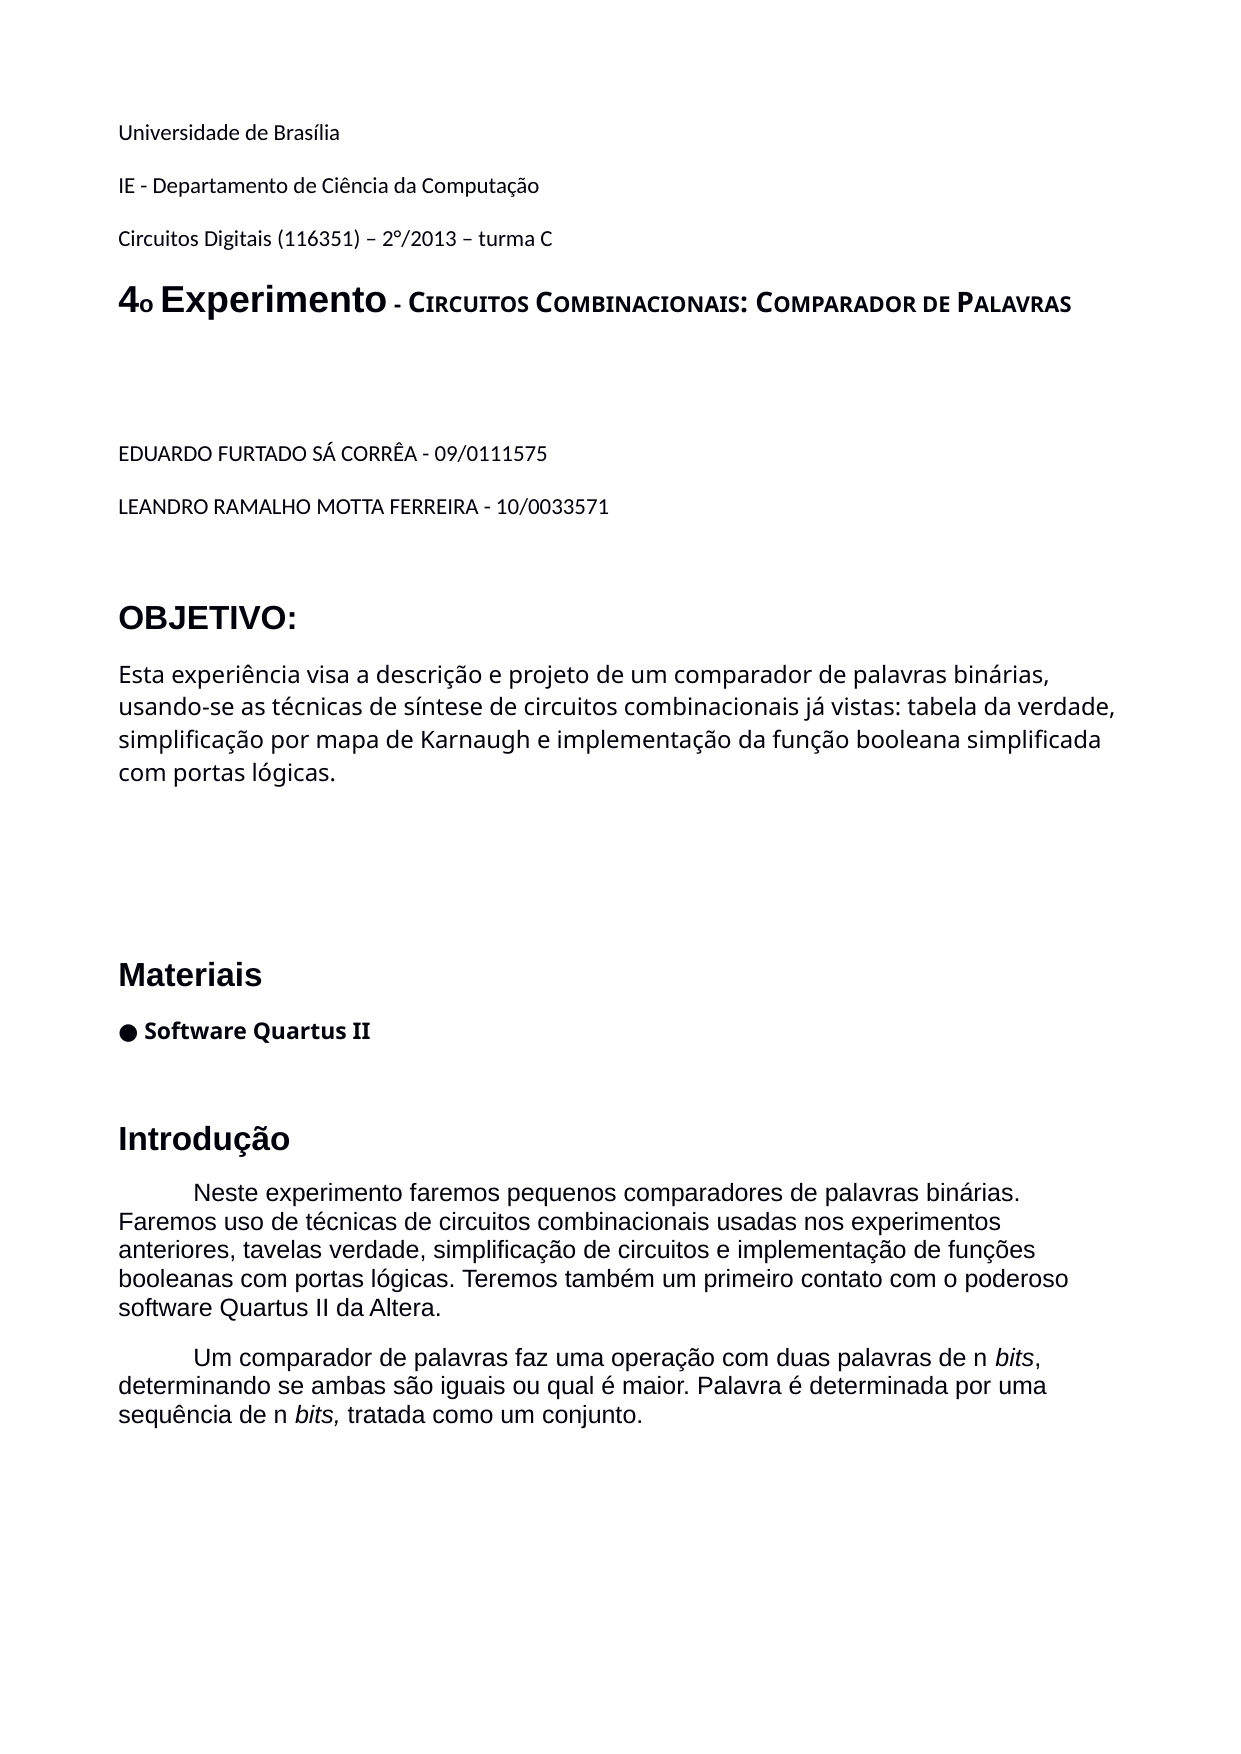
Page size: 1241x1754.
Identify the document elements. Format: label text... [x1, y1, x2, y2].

text Introdução [118, 1119, 1122, 1157]
text Esta experiência visa a descrição e projeto de um comparador de palavras binárias, usando-se as técnicas de síntese de circuitos combinacionais já vistas: tabela da verdade, simplificação por mapa de Karnaugh e implementação da função booleana simplificada com portas lógicas. [118, 657, 1122, 788]
text 4o Experimento - CIRCUITOS COMBINACIONAIS: COMPARADOR DE PALAVRAS [118, 277, 1122, 321]
text OBJETIVO: [118, 598, 1122, 637]
text Circuitos Digitais (116351) – 2°/2013 – turma C [118, 224, 1122, 252]
text IE - Departamento de Ciência da Computação [118, 171, 1122, 199]
text LEANDRO RAMALHO MOTTA FERREIRA - 10/0033571 [118, 492, 1122, 520]
text Materiais [118, 955, 1122, 994]
text Neste experimento faremos pequenos comparadores de palavras binárias. Faremos uso de técnicas de circuitos combinacionais usadas nos experimentos anteriores, tavelas verdade, simplificação de circuitos e implementação de funções booleanas com portas lógicas. Teremos também um primeiro contato com o poderoso software Quartus II da Altera. [118, 1178, 1122, 1322]
text Um comparador de palavras faz uma operação com duas palavras de n bits, determinando se ambas são iguais ou qual é maior. Palavra é determinada por uma sequência de n bits, tratada como um conjunto. [118, 1343, 1122, 1429]
text ● Software Quartus II [118, 1014, 1122, 1046]
text EDUARDO FURTADO SÁ CORRÊA - 09/0111575 [118, 439, 1122, 467]
text Universidade de Brasília [118, 118, 1122, 146]
